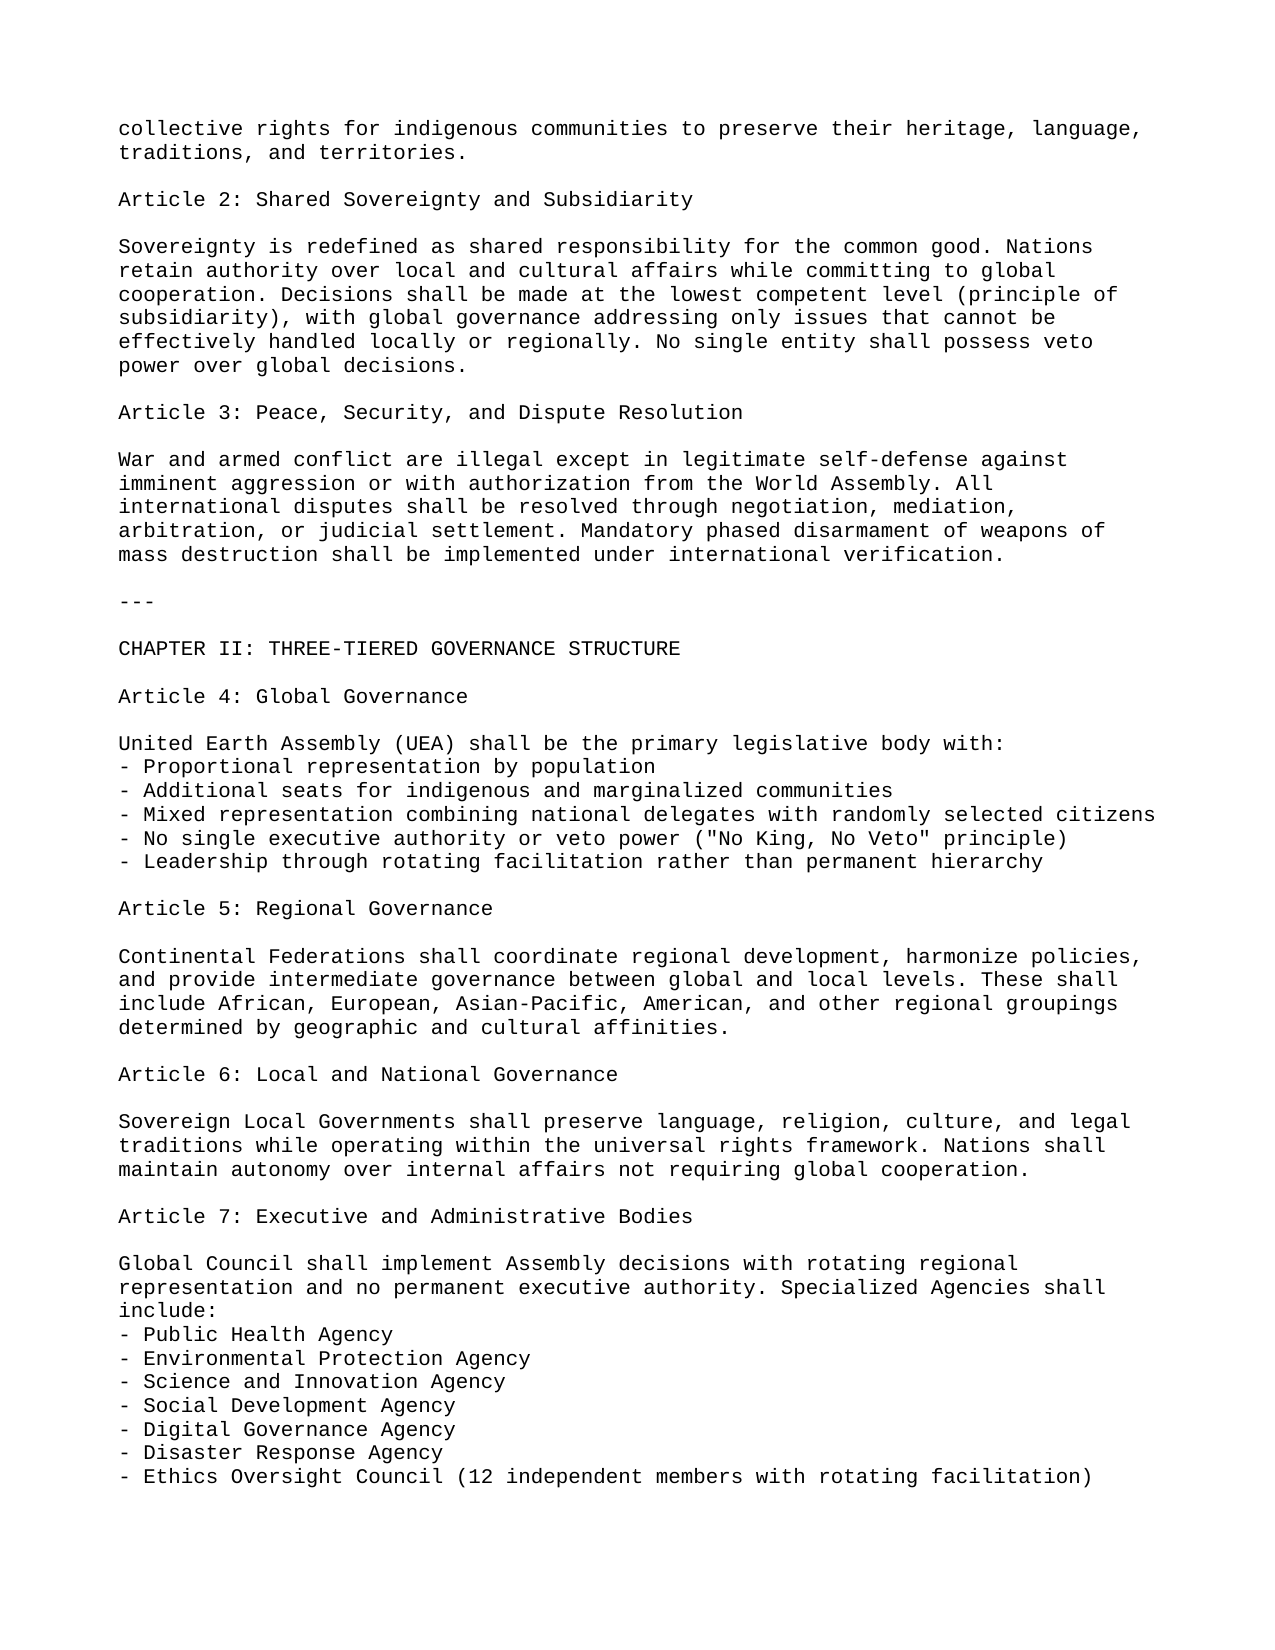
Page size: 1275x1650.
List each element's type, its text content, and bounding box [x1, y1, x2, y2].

text --- [118, 591, 1157, 615]
text - Social Development Agency [118, 1395, 1157, 1419]
text CHAPTER II: THREE-TIERED GOVERNANCE STRUCTURE [118, 638, 1157, 662]
text - Science and Innovation Agency [118, 1371, 1157, 1395]
text Article 3: Peace, Security, and Dispute Resolution [118, 402, 1157, 426]
text War and armed conflict are illegal except in legitimate self-defense against imminent aggression or with authorization from the World Assembly. All international disputes shall be resolved through negotiation, mediation, arbitration, or judicial settlement. Mandatory phased disarmament of weapons of mass destruction shall be implemented under international verification. [118, 449, 1157, 567]
text Sovereign Local Governments shall preserve language, religion, culture, and legal traditions while operating within the universal rights framework. Nations shall maintain autonomy over internal affairs not requiring global cooperation. [118, 1111, 1157, 1182]
text Sovereignty is redefined as shared responsibility for the common good. Nations retain authority over local and cultural affairs while committing to global cooperation. Decisions shall be made at the lowest competent level (principle of subsidiarity), with global governance addressing only issues that cannot be effectively handled locally or regionally. No single entity shall possess veto power over global decisions. [118, 236, 1157, 378]
text - Environmental Protection Agency [118, 1348, 1157, 1371]
text - Mixed representation combining national delegates with randomly selected citizens [118, 804, 1157, 827]
text - Leadership through rotating facilitation rather than permanent hierarchy [118, 851, 1157, 875]
text - Digital Governance Agency [118, 1419, 1157, 1442]
text - Disaster Response Agency [118, 1442, 1157, 1466]
text Article 2: Shared Sovereignty and Subsidiarity [118, 189, 1157, 213]
text - Ethics Oversight Council (12 independent members with rotating facilitation) [118, 1466, 1157, 1489]
text United Earth Assembly (UEA) shall be the primary legislative body with: [118, 733, 1157, 757]
text - Additional seats for indigenous and marginalized communities [118, 780, 1157, 804]
text Global Council shall implement Assembly decisions with rotating regional representation and no permanent executive authority. Specialized Agencies shall include: [118, 1253, 1157, 1324]
text - Public Health Agency [118, 1324, 1157, 1348]
text - Proportional representation by population [118, 757, 1157, 780]
text - No single executive authority or veto power ("No King, No Veto" principle) [118, 827, 1157, 851]
text Article 4: Global Governance [118, 686, 1157, 709]
text Article 7: Executive and Administrative Bodies [118, 1206, 1157, 1229]
text Article 5: Regional Governance [118, 898, 1157, 922]
text Article 6: Local and National Governance [118, 1064, 1157, 1088]
text Continental Federations shall coordinate regional development, harmonize policies, and provide intermediate governance between global and local levels. These shall include African, European, Asian-Pacific, American, and other regional groupings determined by geographic and cultural affinities. [118, 946, 1157, 1040]
text collective rights for indigenous communities to preserve their heritage, language, traditions, and territories. [118, 118, 1157, 165]
